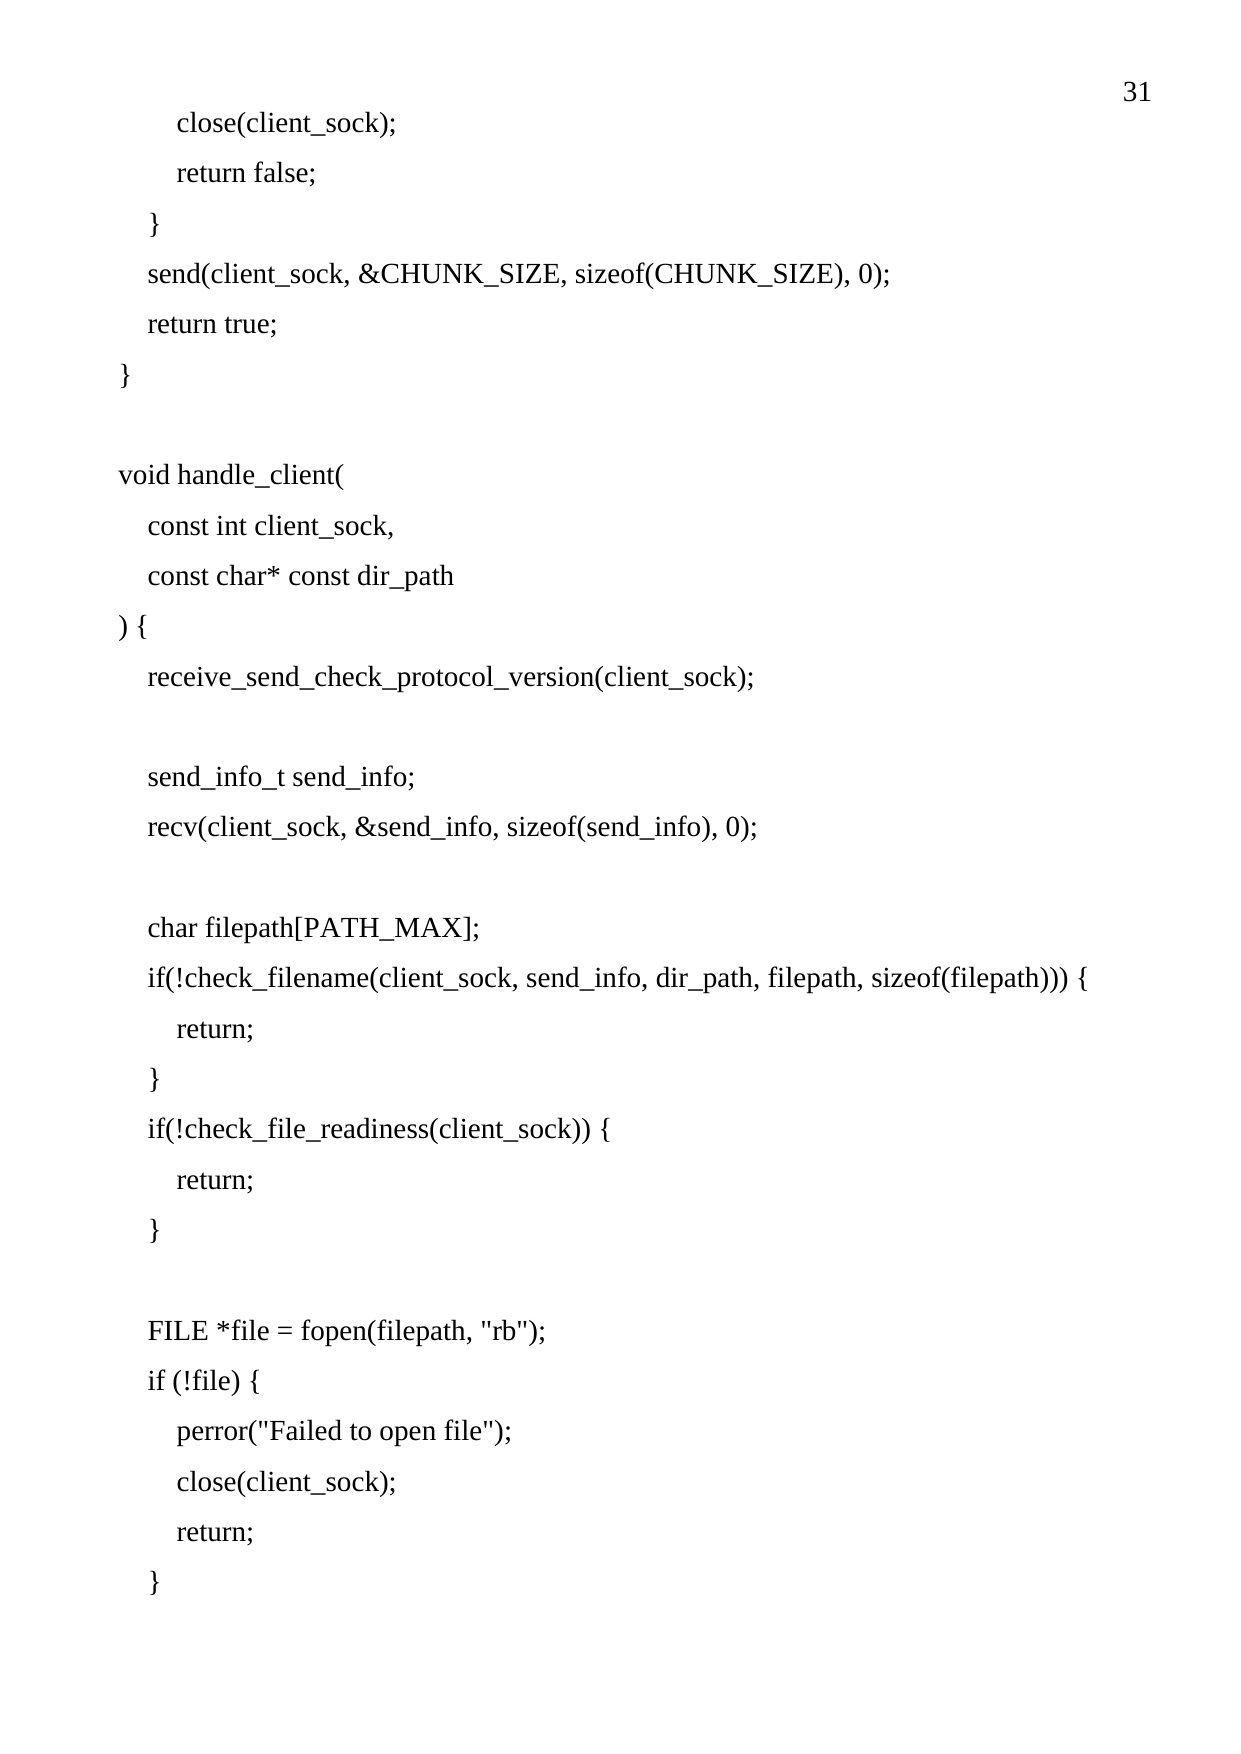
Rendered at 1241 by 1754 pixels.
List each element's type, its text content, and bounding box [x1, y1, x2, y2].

text receive_send_check_protocol_version(client_sock); [118, 659, 1122, 692]
text return false; [118, 156, 1122, 189]
text FILE *file = fopen(filepath, "rb"); [118, 1313, 1122, 1346]
text if(!check_filename(client_sock, send_info, dir_path, filepath, sizeof(filepath))) { [118, 961, 1122, 994]
text send(client_sock, &CHUNK_SIZE, sizeof(CHUNK_SIZE), 0); [118, 256, 1122, 290]
text send_info_t send_info; [118, 759, 1122, 793]
text } [118, 1061, 1122, 1095]
text } [118, 1212, 1122, 1246]
text } [118, 1564, 1122, 1598]
text if (!file) { [118, 1363, 1122, 1397]
text recv(client_sock, &send_info, sizeof(send_info), 0); [118, 809, 1122, 843]
text return; [118, 1514, 1122, 1547]
text const int client_sock, [118, 508, 1122, 541]
text ) { [118, 608, 1122, 642]
text close(client_sock); [118, 1464, 1122, 1497]
text close(client_sock); [118, 105, 1122, 139]
text } [118, 357, 1122, 390]
text char filepath[PATH_MAX]; [118, 910, 1122, 944]
text if(!check_file_readiness(client_sock)) { [118, 1111, 1122, 1145]
text void handle_client( [118, 457, 1122, 491]
text return; [118, 1011, 1122, 1044]
text } [118, 206, 1122, 239]
text perror("Failed to open file"); [118, 1413, 1122, 1447]
text return true; [118, 306, 1122, 340]
text const char* const dir_path [118, 558, 1122, 592]
text return; [118, 1162, 1122, 1195]
